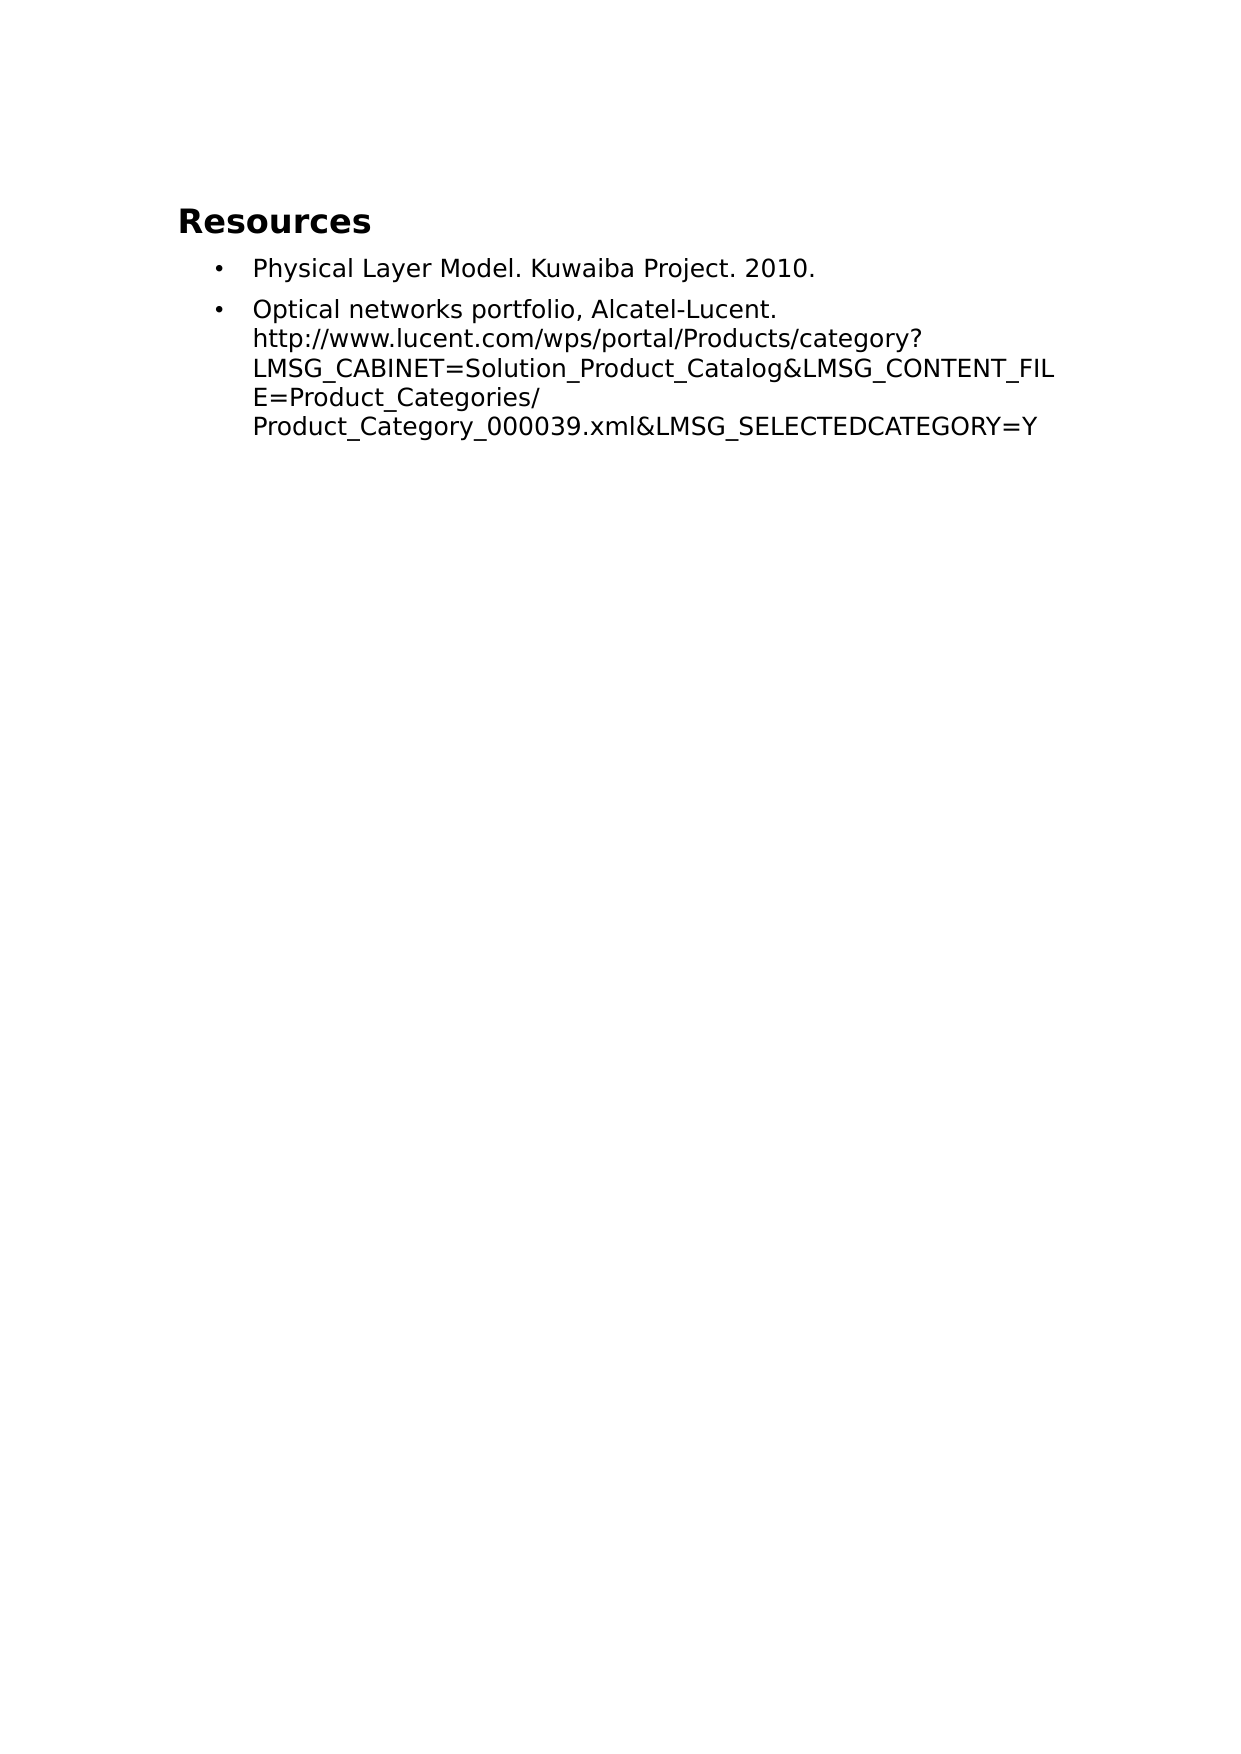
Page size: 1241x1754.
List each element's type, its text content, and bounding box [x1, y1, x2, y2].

subtitle Resources [177, 202, 1063, 241]
list Optical networks portfolio, Alcatel-Lucent. http://www.lucent.com/wps/portal/Products/category?LMSG_CABINET=Solution_Product_Catalog&LMSG_CONTENT_FILE=Product_Categories/Product_Category_000039.xml&LMSG_SELECTEDCATEGORY=Y [215, 295, 1063, 441]
list Physical Layer Model. Kuwaiba Project. 2010. [215, 254, 1063, 283]
